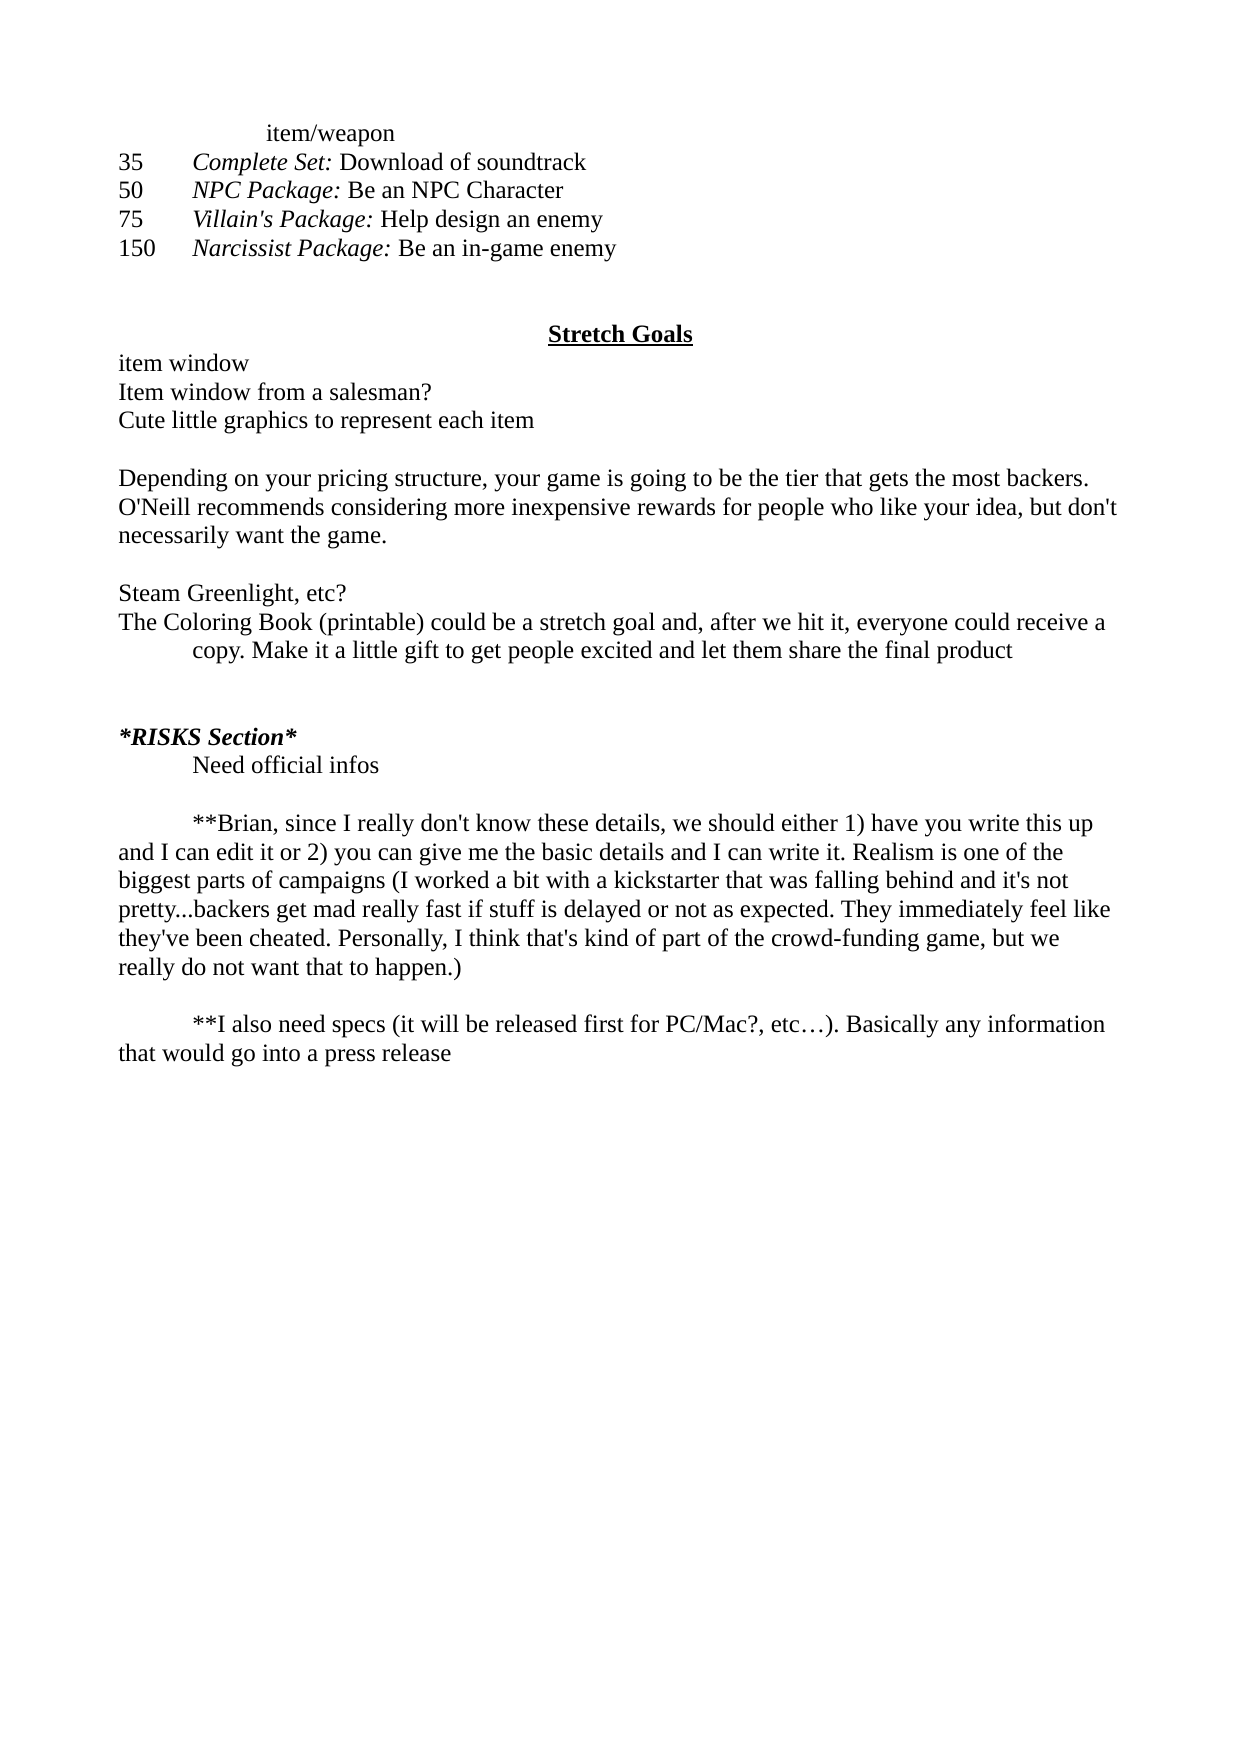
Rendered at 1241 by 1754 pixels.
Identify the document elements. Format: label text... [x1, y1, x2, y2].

text Need official infos [118, 751, 1122, 779]
text Depending on your pricing structure, your game is going to be the tier that gets the most backers. O'Neill recommends considering more inexpensive rewards for people who like your idea, but don't necessarily want the game. [118, 463, 1122, 549]
text *RISKS Section* [118, 722, 1122, 751]
text Steam Greenlight, etc? [118, 578, 1122, 607]
text 50 NPC Package: Be an NPC Character [118, 176, 1122, 204]
text item window [118, 348, 1122, 377]
text Cute little graphics to represent each item [118, 406, 1122, 434]
text item/weapon [118, 118, 1122, 147]
text The Coloring Book (printable) could be a stretch goal and, after we hit it, everyone could receive a copy. Make it a little gift to get people excited and let them share the final product [118, 607, 1122, 664]
text 75 Villain's Package: Help design an enemy [118, 204, 1122, 233]
text 35 Complete Set: Download of soundtrack [118, 147, 1122, 176]
text Item window from a salesman? [118, 377, 1122, 406]
text 150 Narcissist Package: Be an in-game enemy [118, 233, 1122, 262]
text **Brian, since I really don't know these details, we should either 1) have you write this up and I can edit it or 2) you can give me the basic details and I can write it. Realism is one of the biggest parts of campaigns (I worked a bit with a kickstarter that was falling behind and it's not pretty...backers get mad really fast if stuff is delayed or not as expected. They immediately feel like they've been cheated. Personally, I think that's kind of part of the crowd-funding game, but we really do not want that to happen.) [118, 808, 1122, 981]
text Stretch Goals [118, 319, 1122, 348]
text **I also need specs (it will be released first for PC/Mac?, etc…). Basically any information that would go into a press release [118, 1009, 1122, 1067]
